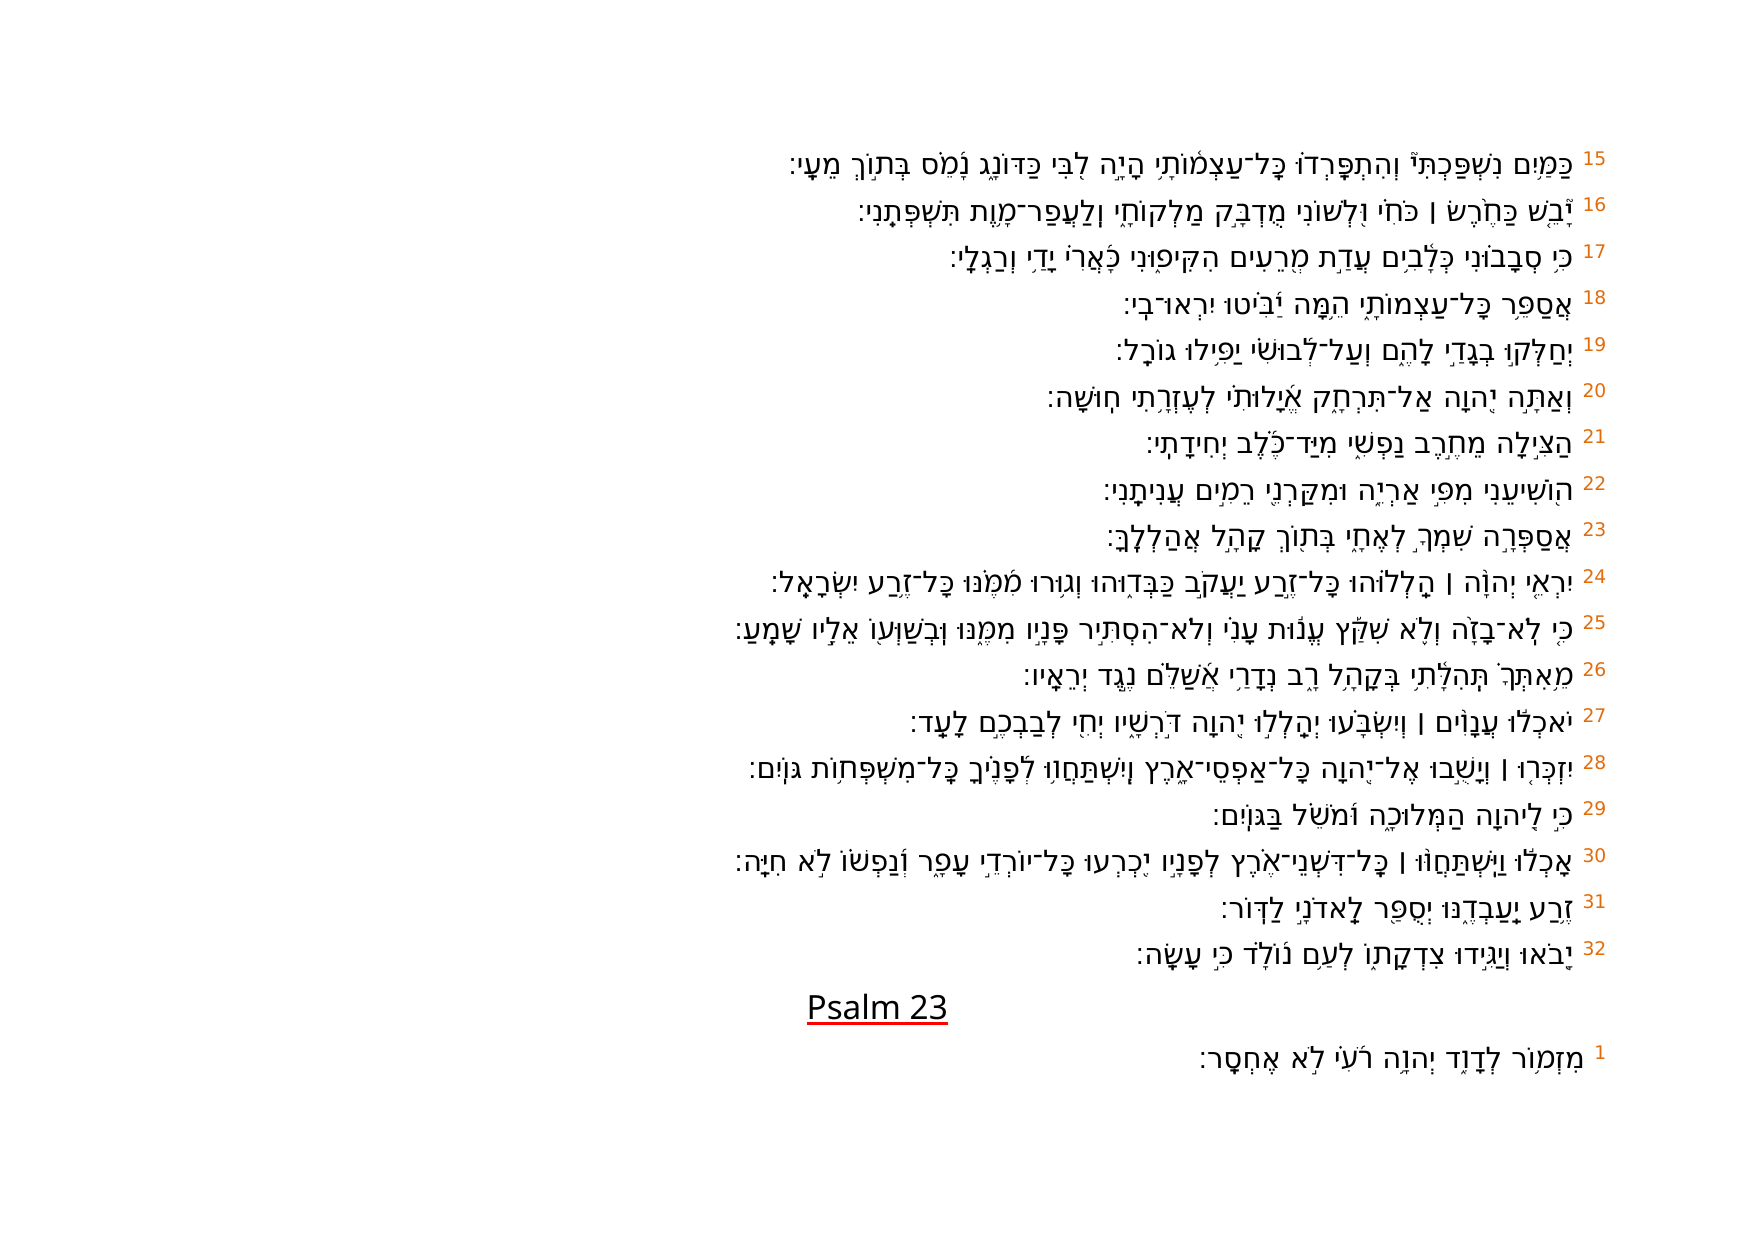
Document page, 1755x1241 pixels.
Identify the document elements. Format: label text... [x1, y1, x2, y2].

text 24 יִרְאֵ֤י יְהוָ֨ה ׀ הַֽלְל֗וּהוּ כָּל־זֶ֣רַע יַעֲקֹ֣ב כַּבְּד֑וּהוּ וְג֥וּרוּ מִ֝מֶּ֗נּוּ כָּל־זֶ֥רַע יִשְׂרָאֵֽל׃ ‬‬‬‬ [148, 566, 1606, 600]
text 27 יֹאכְל֬וּ עֲנָוִ֨ים ׀ וְיִשְׂבָּ֗עוּ יְהַֽלְל֣וּ יְ֭הוָה דֹּ֣רְשָׁ֑יו יְחִ֖י לְבַבְכֶ֣ם לָעַֽד׃ ‬‬‬‬ [148, 705, 1606, 739]
text 21 הַצִּ֣ילָה מֵחֶ֣רֶב נַפְשִׁ֑י מִיַּד־כֶּ֝֗לֶב יְחִידָתִֽי׃ ‬‬‬‬ [148, 426, 1606, 460]
text 1 מִזְמ֥וֹר לְדָוִ֑ד יְהוָ֥ה רֹ֝עִ֗י לֹ֣א אֶחְסָֽר׃ ‬‬‬‬‬ [148, 1042, 1606, 1076]
text 30 אָכְל֬וּ וַיִּֽשְׁתַּחֲוּ֨וּ ׀ כָּֽל־דִּשְׁנֵי־אֶ֗רֶץ לְפָנָ֣יו יִ֭כְרְעוּ כָּל־יוֹרְדֵ֣י עָפָ֑ר וְ֝נַפְשׁ֗וֹ לֹ֣א חִיָּֽה׃ ‬‬‬‬ [148, 844, 1606, 878]
text 15 כַּמַּ֥יִם נִשְׁפַּכְתִּי֮ וְהִתְפָּֽרְד֗וּ כָּֽל־עַצְמ֫וֹתָ֥י הָיָ֣ה לִ֭בִּי כַּדּוֹנָ֑ג נָ֝מֵ֗ס בְּת֣וֹךְ מֵעָֽי׃ ‬‬‬‬ [148, 148, 1606, 182]
text 31 זֶ֥רַע יַֽעַבְדֶ֑נּוּ יְסֻפַּ֖ר לַֽאדֹנָ֣י לַדּֽוֹר׃ ‬‬‬‬ [148, 891, 1606, 925]
text 23 אֲסַפְּרָ֣ה שִׁמְךָ֣ לְאֶחָ֑י בְּת֖וֹךְ קָהָ֣ל אֲהַלְלֶֽךָּ׃ ‬‬‬‬ [148, 519, 1606, 553]
text 20 וְאַתָּ֣ה יְ֭הוָה אַל־תִּרְחָ֑ק אֱ֝יָלוּתִ֗י לְעֶזְרָ֥תִי חֽוּשָׁה׃ ‬‬‬‬ [148, 380, 1606, 414]
text 18 אֲסַפֵּ֥ר כָּל־עַצְמוֹתָ֑י הֵ֥מָּה יַ֝בִּ֗יטוּ יִרְאוּ־בִֽי׃ ‬‬‬‬ [148, 287, 1606, 321]
text 25 כִּ֤י לֹֽא־בָזָ֨ה וְלֹ֪א שִׁקַּ֡ץ עֱנ֬וּת עָנִ֗י וְלֹא־הִסְתִּ֣יר פָּנָ֣יו מִמֶּ֑נּוּ וּֽבְשַׁוְּע֖וֹ אֵלָ֣יו שָׁמֵֽעַ׃ ‬‬‬‬ [148, 612, 1606, 646]
text 22 ה֭וֹשִׁיעֵנִי מִפִּ֣י אַרְיֵ֑ה וּמִקַּרְנֵ֖י רֵמִ֣ים עֲנִיתָֽנִי׃ ‬‬‬‬ [148, 473, 1606, 507]
text 16 יָ֘בֵ֤שׁ כַּחֶ֨רֶשׂ ׀ כֹּחִ֗י וּ֭לְשׁוֹנִי מֻדְבָּ֣ק מַלְקוֹחָ֑י וְֽלַעֲפַר־מָ֥וֶת תִּשְׁפְּתֵֽנִי׃ ‬‬‬‬ [148, 194, 1606, 228]
text 28 יִזְכְּר֤וּ ׀ וְיָשֻׁ֣בוּ אֶל־יְ֭הוָה כָּל־אַפְסֵי־אָ֑רֶץ וְיִֽשְׁתַּחֲו֥וּ לְ֝פָנֶ֗יךָ כָּֽל־מִשְׁפְּח֥וֹת גּוֹיִֽם׃ ‬‬‬‬ [148, 752, 1606, 786]
text 29 כִּ֣י לַ֭יהוָה הַמְּלוּכָ֑ה וּ֝מֹשֵׁ֗ל בַּגּוֹיִֽם׃ ‬‬‬‬ [148, 798, 1606, 832]
text Psalm 23 [148, 984, 1606, 1029]
text 17 כִּ֥י סְבָב֗וּנִי כְּלָ֫בִ֥ים עֲדַ֣ת מְ֭רֵעִים הִקִּיפ֑וּנִי כָּ֝אֲרִ֗י יָדַ֥י וְרַגְלָֽי׃ ‬‬‬‬ [148, 241, 1606, 274]
text 19 יְחַלְּק֣וּ בְגָדַ֣י לָהֶ֑ם וְעַל־לְ֝בוּשִׁ֗י יַפִּ֥ילוּ גוֹרָֽל׃ ‬‬‬‬ [148, 333, 1606, 367]
text 32 יָ֭בֹאוּ וְיַגִּ֣ידוּ צִדְקָת֑וֹ לְעַ֥ם נ֝וֹלָ֗ד כִּ֣י עָשָֽׂה׃ ‬‬‬‬ [148, 937, 1606, 971]
text 26 מֵ֥אִתְּךָ֗ תְּֽהִלָּ֫תִ֥י בְּקָהָ֥ל רָ֑ב נְדָרַ֥י אֲ֝שַׁלֵּ֗ם נֶ֣גֶד יְרֵאָֽיו׃ ‬‬‬‬ [148, 659, 1606, 693]
